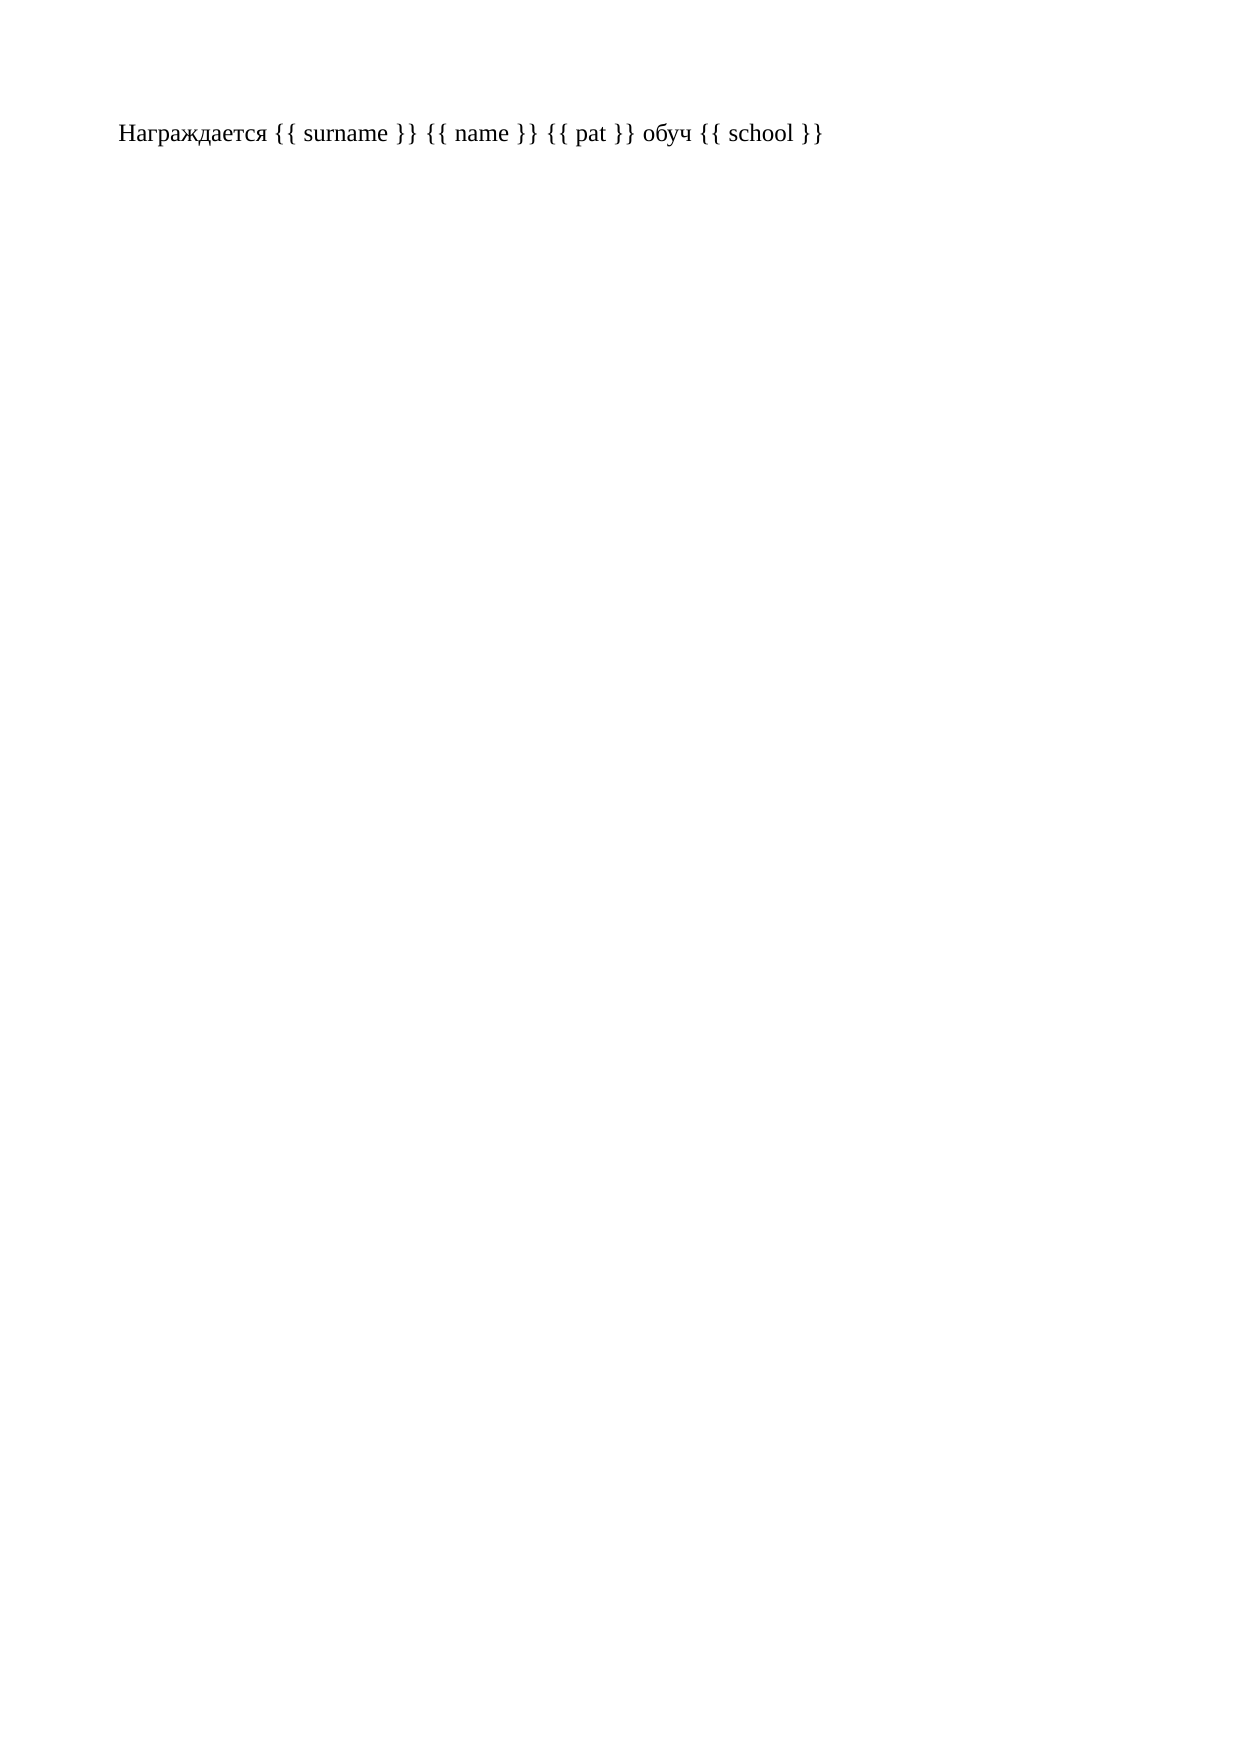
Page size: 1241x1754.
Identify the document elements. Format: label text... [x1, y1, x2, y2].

text Награждается {{ surname }} {{ name }} {{ pat }} обуч {{ school }} [118, 118, 1122, 147]
